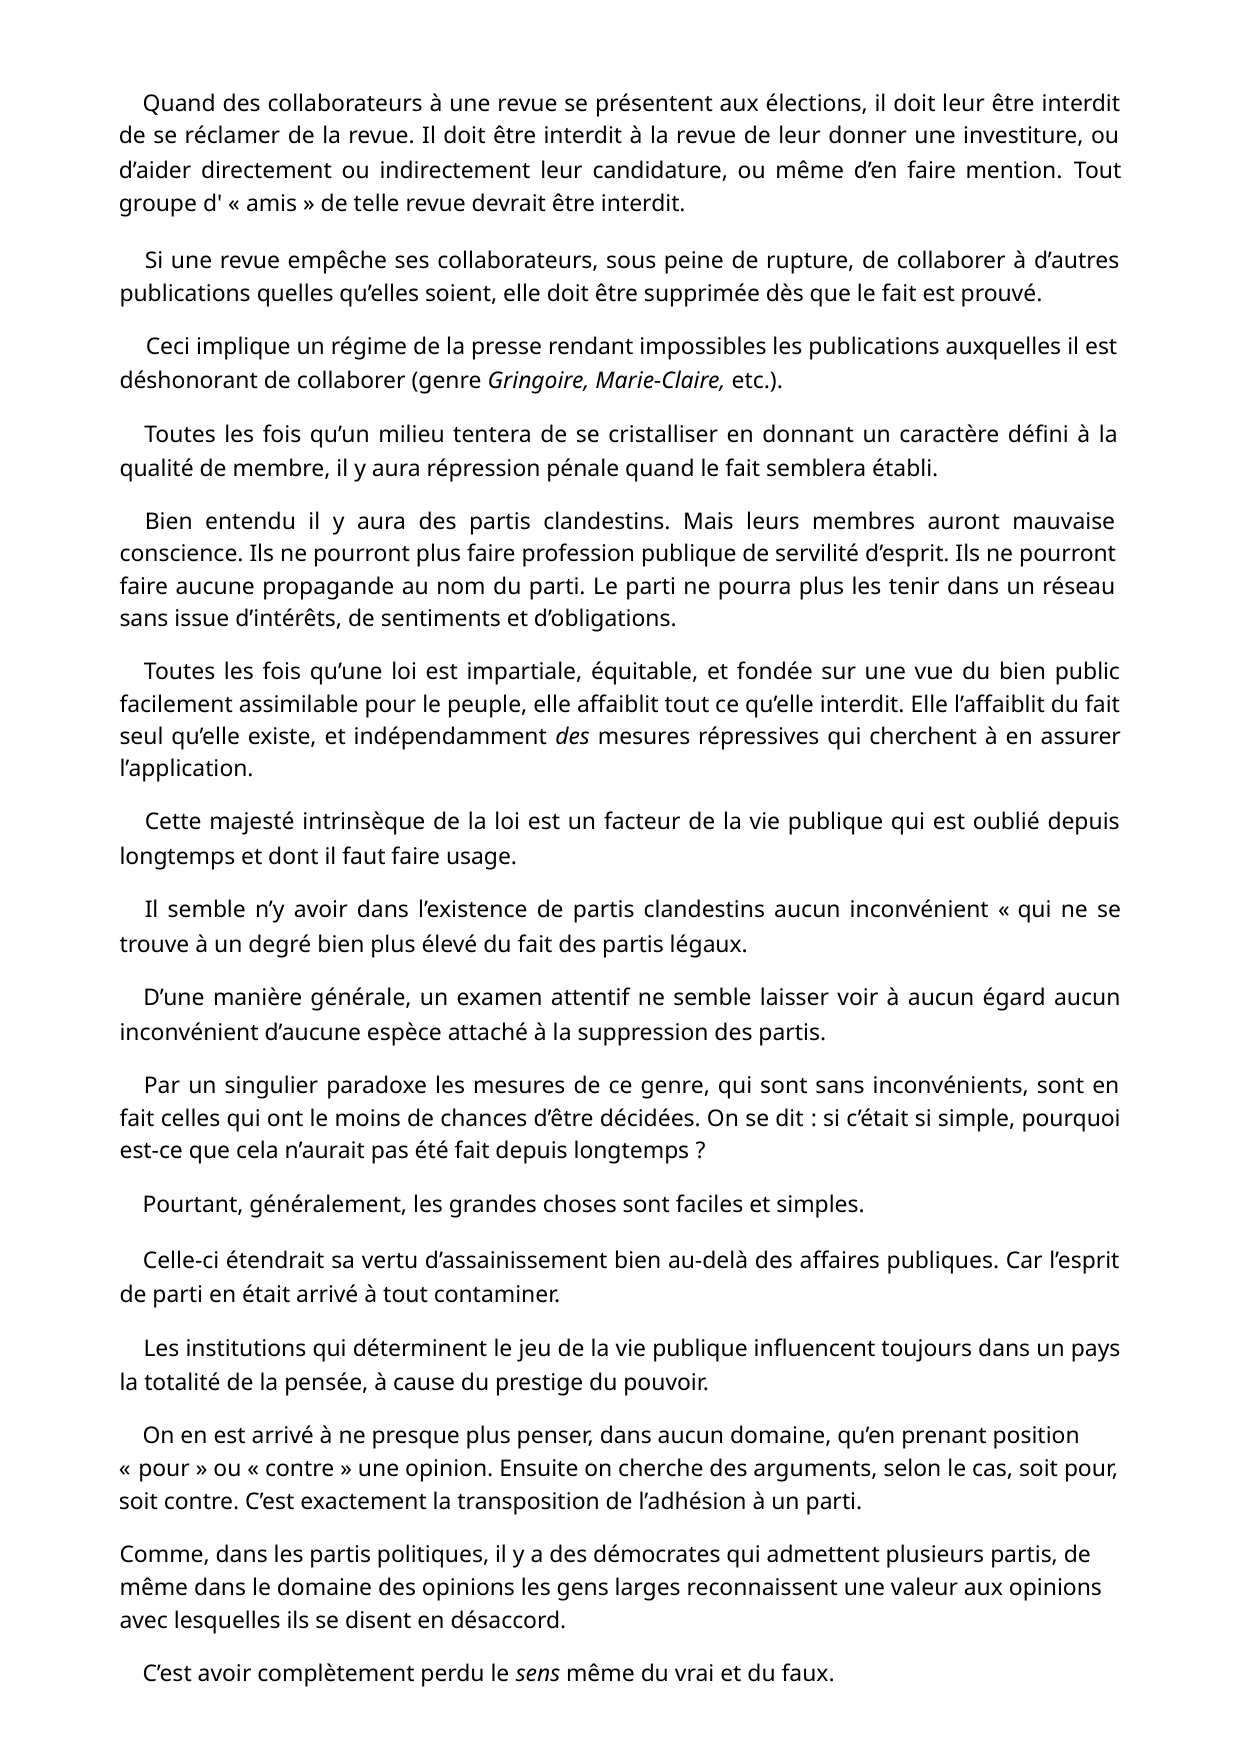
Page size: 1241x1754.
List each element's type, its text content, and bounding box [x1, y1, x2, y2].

text Toutes les fois qu’une loi est impartiale, équitable, et fondée sur une vue du bien public facilement assimilable pour le peuple, elle affaiblit tout ce qu’elle interdit. Elle l’affaiblit du fait seul qu’elle existe, et indépendamment des mesures répressives qui cherchent à en assurer l’application. [119, 655, 1121, 783]
text Ceci implique un régime de la presse rendant impossibles les publications auxquelles il est déshonorant de collaborer (genre Gringoire, Marie-Claire, etc.). [119, 330, 1119, 396]
text Les institutions qui déterminent le jeu de la vie publique influencent toujours dans un pays la totalité de la pensée, à cause du prestige du pouvoir. [119, 1331, 1121, 1397]
text Par un singulier paradoxe les mesures de ce genre, qui sont sans inconvénients, sont en fait celles qui ont le moins de chances d’être décidées. On se dit : si c’était si simple, pourquoi est-ce que cela n’aurait pas été fait depuis longtemps ? [119, 1069, 1121, 1166]
text C’est avoir complètement perdu le sens même du vrai et du faux. [142, 1657, 1123, 1688]
text Si une revue empêche ses collaborateurs, sous peine de rupture, de collaborer à d’autres publications quelles qu’elles soient, elle doit être supprimée dès que le fait est prouvé. [119, 244, 1121, 308]
text Comme, dans les partis politiques, il y a des démocrates qui admettent plusieurs partis, de même dans le domaine des opinions les gens larges reconnaissent une valeur aux opinions avec lesquelles ils se disent en désaccord. [119, 1538, 1115, 1635]
text D’une manière générale, un examen attentif ne semble laisser voir à aucun égard aucun inconvénient d’aucune espèce attaché à la suppression des partis. [119, 981, 1121, 1047]
text Cette majesté intrinsèque de la loi est un facteur de la vie publique qui est oublié depuis longtemps et dont il faut faire usage. [119, 805, 1121, 871]
text Il semble n’y avoir dans l’existence de partis clandestins aucun inconvénient « qui ne se trouve à un degré bien plus élevé du fait des partis légaux. [119, 893, 1121, 959]
list pour » ou « contre » une opinion. Ensuite on cherche des arguments, selon le cas, soit pour, soit contre. C’est exactement la transposition de l’adhésion à un parti. [119, 1452, 1123, 1516]
text Toutes les fois qu’un milieu tentera de se cristalliser en donnant un caractère défini à la qualité de membre, il y aura répression pénale quand le fait semblera établi. [119, 418, 1119, 483]
text Pourtant, généralement, les grandes choses sont faciles et simples. [142, 1188, 1123, 1219]
text Quand des collaborateurs à une revue se présentent aux élections, il doit leur être interdit de se réclamer de la revue. Il doit être interdit à la revue de leur donner une investiture, ou d’aider directement ou indirectement leur candidature, ou même d’en faire mention. Tout groupe d' « amis » de telle revue devrait être interdit. [119, 87, 1121, 218]
text Celle-ci étendrait sa vertu d’assainissement bien au-delà des affaires publiques. Car l’esprit de parti en était arrivé à tout contaminer. [119, 1244, 1121, 1309]
text Bien entendu il y aura des partis clandestins. Mais leurs membres auront mauvaise conscience. Ils ne pourront plus faire profession publique de servilité d’esprit. Ils ne pourront faire aucune propagande au nom du parti. Le parti ne pourra plus les tenir dans un réseau sans issue d’intérêts, de sentiments et d’obligations. [119, 505, 1117, 633]
text On en est arrivé à ne presque plus penser, dans aucun domaine, qu’en prenant position [142, 1419, 1123, 1450]
